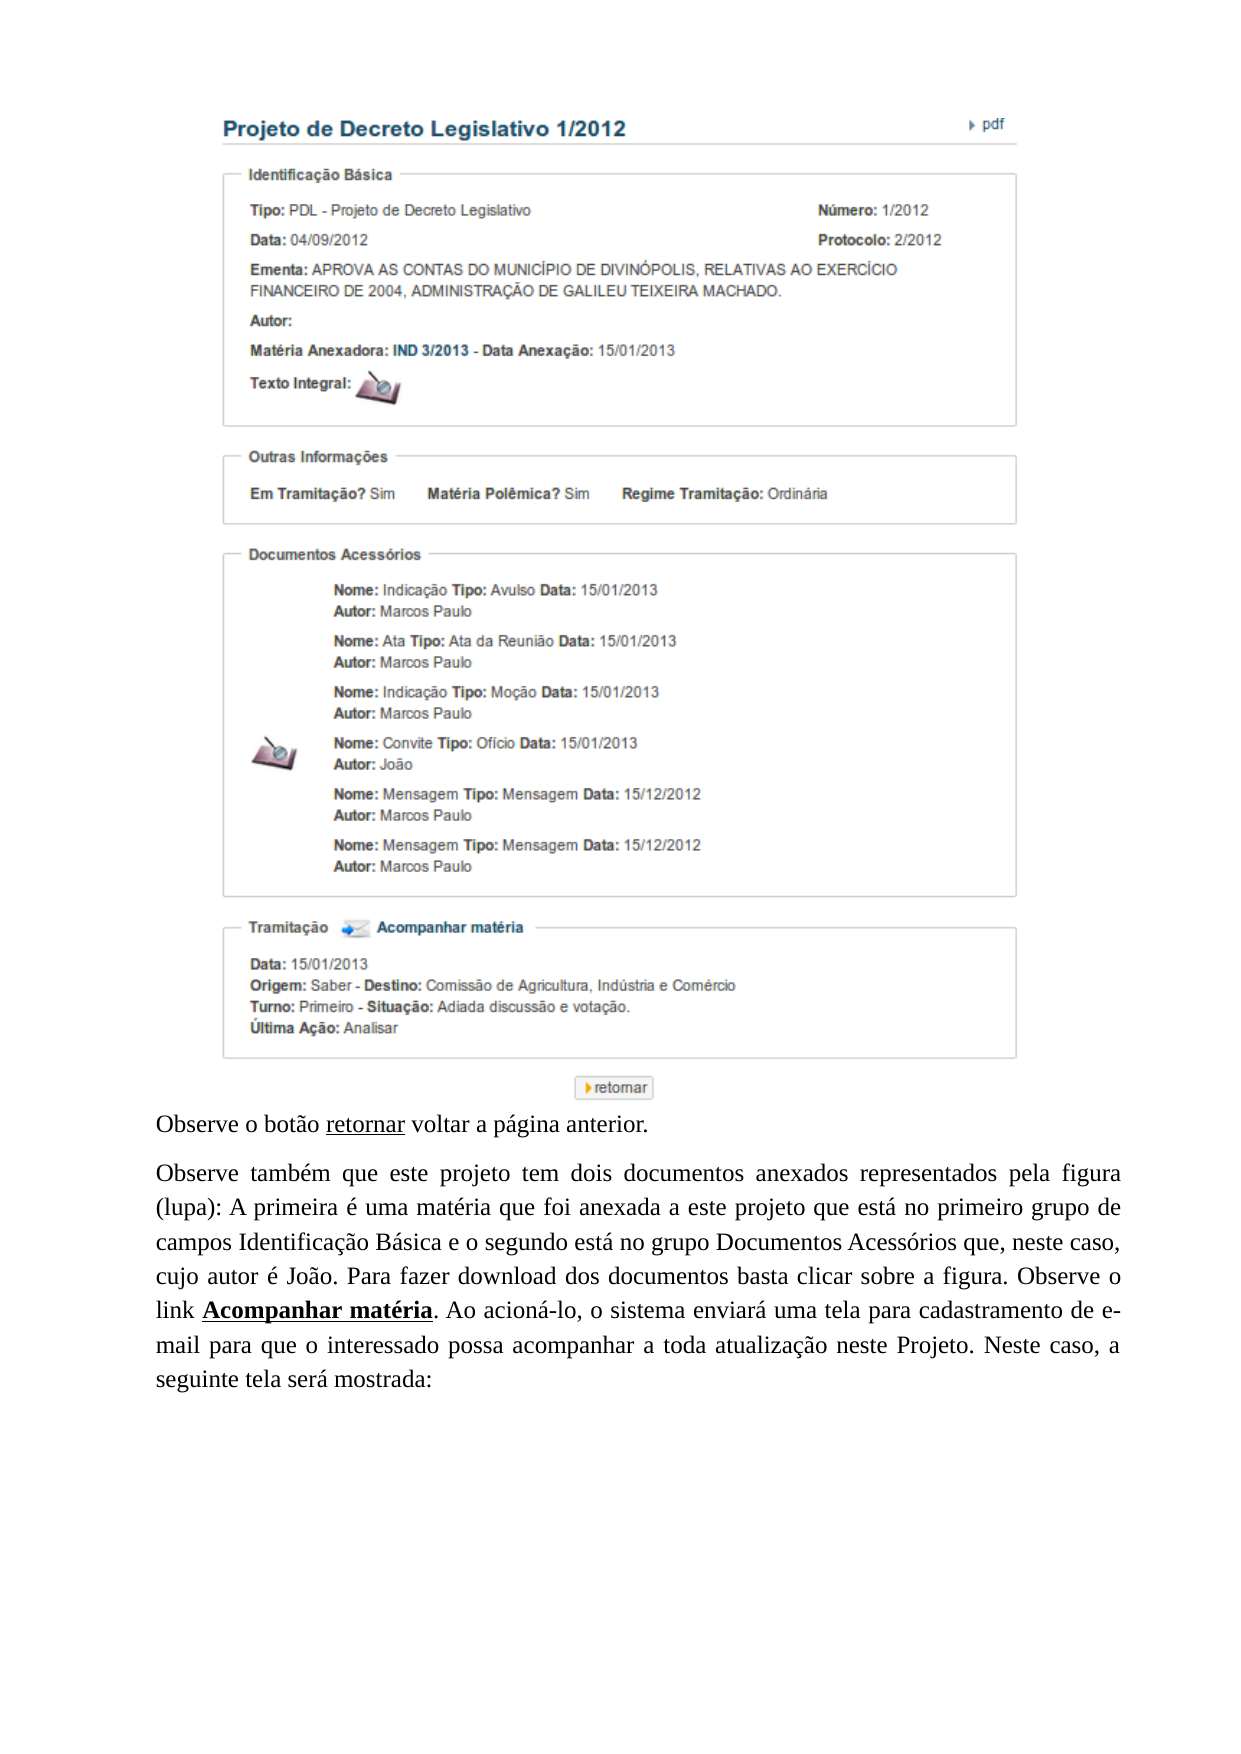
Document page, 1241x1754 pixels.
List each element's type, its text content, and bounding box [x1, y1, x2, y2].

text Observe o botão retornar voltar a página anterior. [156, 118, 1122, 1137]
picture [220, 118, 1020, 1103]
text Observe também que este projeto tem dois documentos anexados representados pela figura (lupa): A primeira é uma matéria que foi anexada a este projeto que está no primeiro grupo de campos Identificação Básica e o segundo está no grupo Documentos Acessórios que, neste caso, cujo autor é João. Para fazer download dos documentos basta clicar sobre a figura. Observe o link Acompanhar matéria. Ao acioná-lo, o sistema enviará uma tela para cadastramento de e-mail para que o interessado possa acompanhar a toda atualização neste Projeto. Neste caso, a seguinte tela será mostrada: [156, 1158, 1122, 1393]
